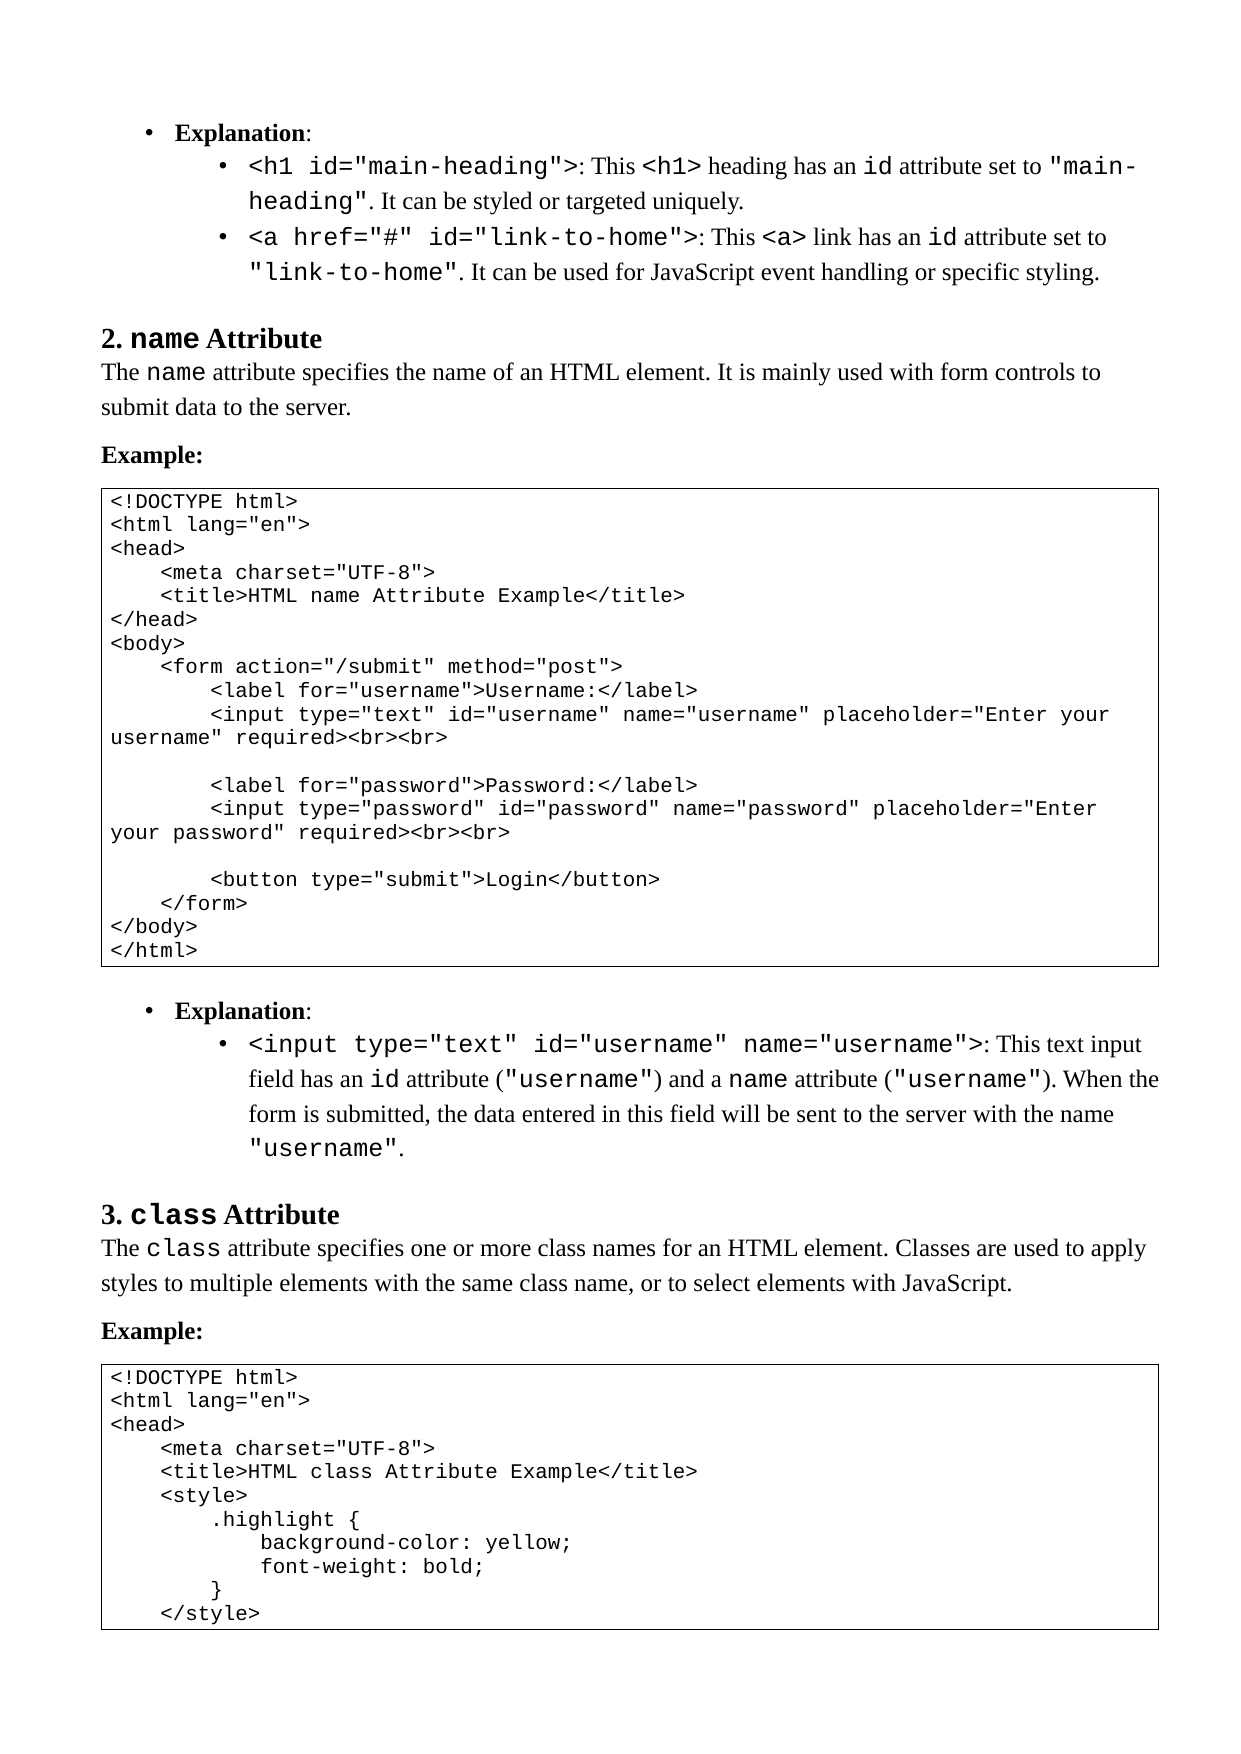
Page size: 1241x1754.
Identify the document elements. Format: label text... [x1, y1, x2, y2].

text <body> [102, 629, 1158, 653]
list Explanation: [145, 996, 1159, 1025]
text The class attribute specifies one or more class names for an HTML element. Classes are used to apply styles to multiple elements with the same class name, or to select elements with JavaScript. [101, 1233, 1159, 1297]
text <form action="/submit" method="post"> [102, 653, 1158, 677]
text </body> [102, 913, 1158, 937]
text <button type="submit">Login</button> [102, 866, 1158, 890]
text <title>HTML class Attribute Example</title> [102, 1458, 1158, 1482]
text <meta charset="UTF-8"> [102, 1434, 1158, 1458]
text Example: [101, 440, 1159, 469]
text </form> [102, 890, 1158, 913]
text The name attribute specifies the name of an HTML element. It is mainly used with form controls to submit data to the server. [101, 357, 1159, 421]
text <!DOCTYPE html> [102, 1365, 1158, 1387]
text .highlight { [102, 1505, 1158, 1529]
text <head> [102, 1411, 1158, 1434]
subtitle 3. class Attribute [101, 1197, 1159, 1233]
list <h1 id="main-heading">: This <h1> heading has an id attribute set to "main-heading". It can be styled or targeted uniquely. [219, 151, 1159, 217]
text <label for="username">Username:</label> [102, 677, 1158, 701]
text <head> [102, 535, 1158, 559]
list <input type="text" id="username" name="username">: This text input field has an id attribute ("username") and a name attribute ("username"). When the form is submitted, the data entered in this field will be sent to the server with the name "username". [219, 1029, 1159, 1163]
list <a href="#" id="link-to-home">: This <a> link has an id attribute set to "link-to-home". It can be used for JavaScript event handling or specific styling. [219, 222, 1159, 288]
text <title>HTML name Attribute Example</title> [102, 582, 1158, 606]
text background-color: yellow; [102, 1529, 1158, 1553]
text </style> [102, 1600, 1158, 1629]
text </head> [102, 606, 1158, 629]
text Example: [101, 1316, 1159, 1345]
text <html lang="en"> [102, 511, 1158, 535]
text <html lang="en"> [102, 1387, 1158, 1411]
text <style> [102, 1482, 1158, 1505]
text <input type="password" id="password" name="password" placeholder="Enter your password" required><br><br> [102, 795, 1158, 846]
text <label for="password">Password:</label> [102, 771, 1158, 795]
text font-weight: bold; [102, 1553, 1158, 1576]
text } [102, 1576, 1158, 1600]
text <!DOCTYPE html> [102, 489, 1158, 511]
text </html> [102, 937, 1158, 966]
subtitle 2. name Attribute [101, 321, 1159, 357]
text <input type="text" id="username" name="username" placeholder="Enter your username" required><br><br> [102, 701, 1158, 751]
list Explanation: [145, 118, 1159, 147]
text <meta charset="UTF-8"> [102, 559, 1158, 582]
